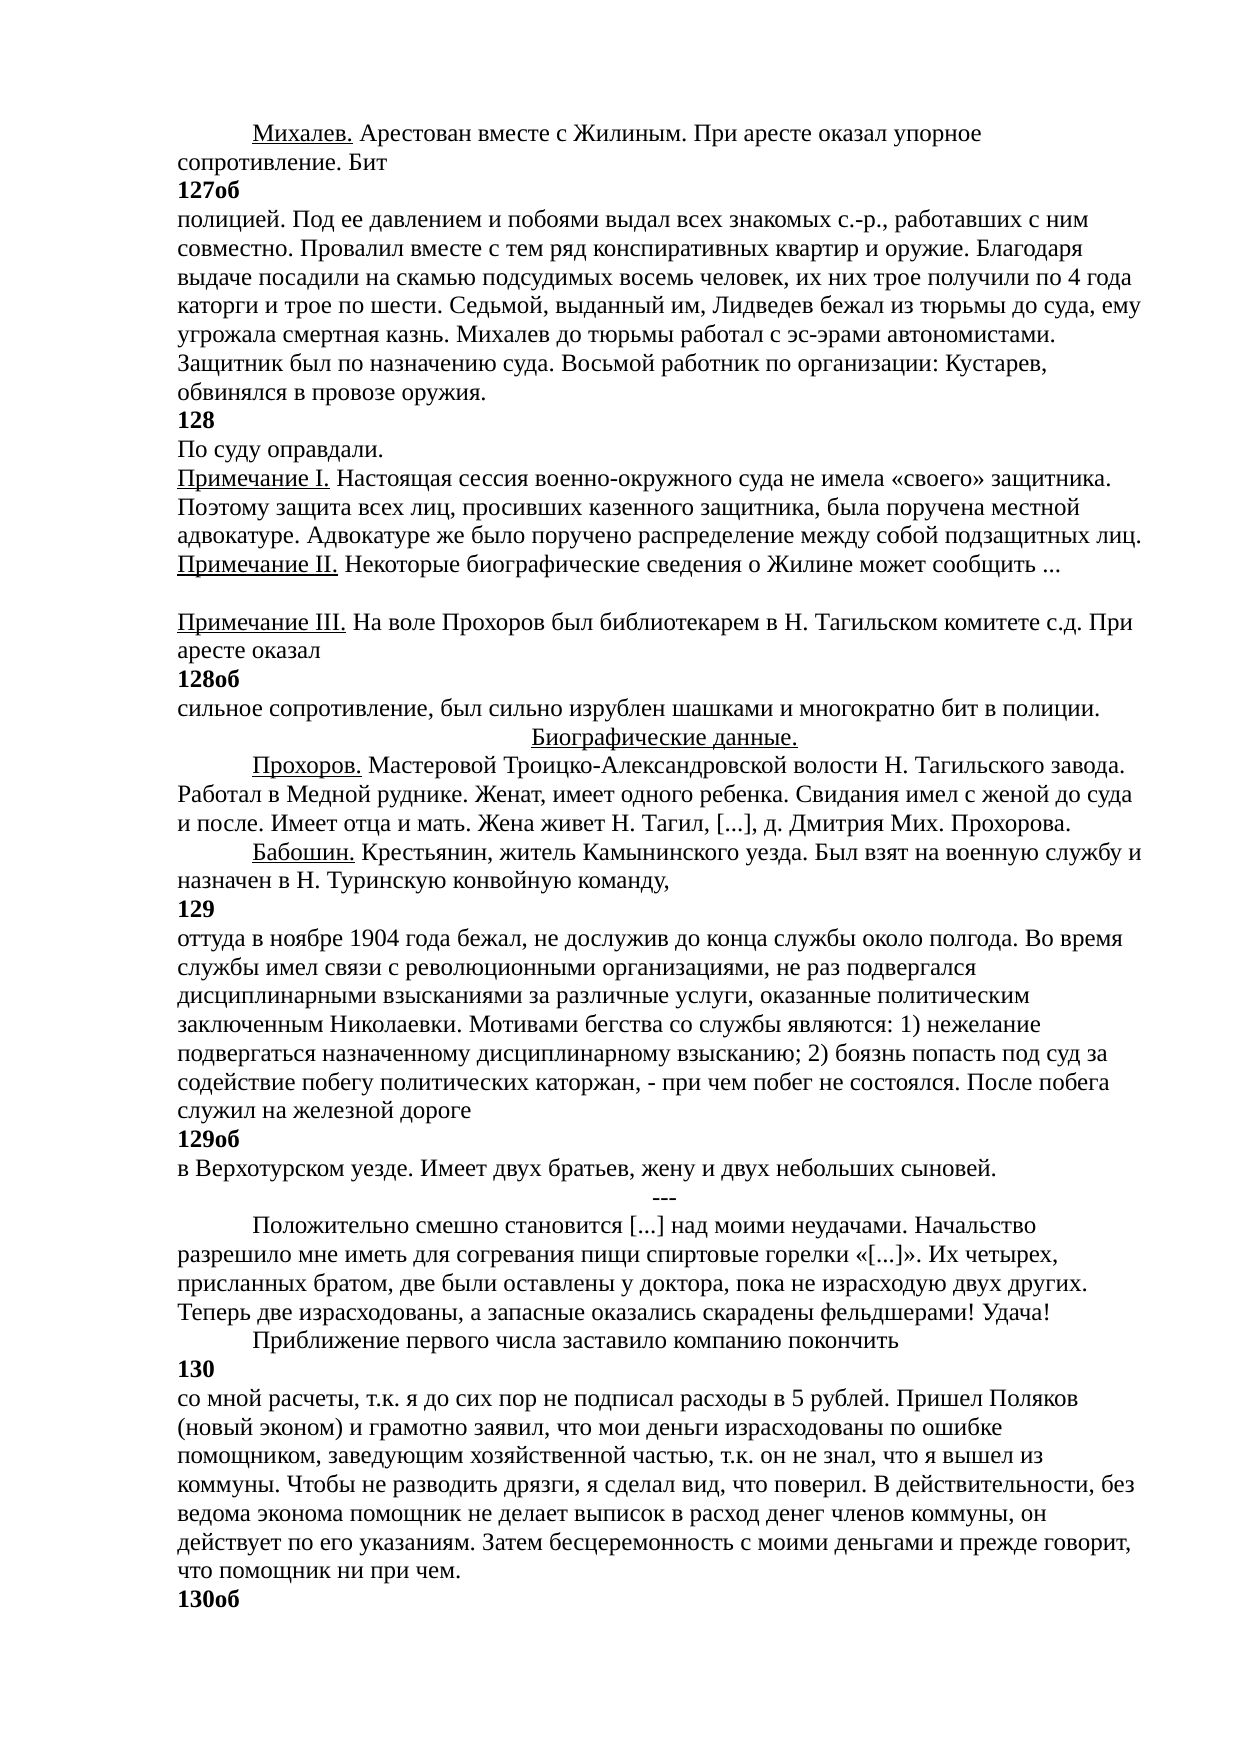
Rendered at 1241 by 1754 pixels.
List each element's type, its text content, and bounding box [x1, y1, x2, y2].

text --- [177, 1182, 1152, 1211]
text Биографические данные. [177, 722, 1152, 751]
text 128 [177, 406, 1152, 434]
text оттуда в ноябре 1904 года бежал, не дослужив до конца службы около полгода. Во время службы имел связи с революционными организациями, не раз подвергался дисциплинарными взысканиями за различные услуги, оказанные политическим заключенным Николаевки. Мотивами бегства со службы являются: 1) нежелание подвергаться назначенному дисциплинарному взысканию; 2) боязнь попасть под суд за содействие побегу политических каторжан, - при чем побег не состоялся. После побега служил на железной дороге [177, 923, 1152, 1124]
text Приближение первого числа заставило компанию покончить [177, 1326, 1152, 1354]
text сильное сопротивление, был сильно изрублен шашками и многократно бит в полиции. [177, 693, 1152, 722]
text Михалев. Арестован вместе с Жилиным. При аресте оказал упорное сопротивление. Бит [177, 118, 1152, 176]
text 127об [177, 176, 1152, 204]
text Прохоров. Мастеровой Троицко-Александровской волости Н. Тагильского завода. Работал в Медной руднике. Женат, имеет одного ребенка. Свидания имел с женой до суда и после. Имеет отца и мать. Жена живет Н. Тагил, [...], д. Дмитрия Мих. Прохорова. [177, 751, 1152, 837]
text полицией. Под ее давлением и побоями выдал всех знакомых с.-р., работавших с ним совместно. Провалил вместе с тем ряд конспиративных квартир и оружие. Благодаря выдаче посадили на скамью подсудимых восемь человек, их них трое получили по 4 года каторги и трое по шести. Седьмой, выданный им, Лидведев бежал из тюрьмы до суда, ему угрожала смертная казнь. Михалев до тюрьмы работал с эс-эрами автономистами. Защитник был по назначению суда. Восьмой работник по организации: Кустарев, обвинялся в провозе оружия. [177, 204, 1152, 406]
text Примечание I. Настоящая сессия военно-окружного суда не имела «своего» защитника. Поэтому защита всех лиц, просивших казенного защитника, была поручена местной адвокатуре. Адвокатуре же было поручено распределение между собой подзащитных лиц. [177, 463, 1152, 549]
text 129 [177, 894, 1152, 923]
text со мной расчеты, т.к. я до сих пор не подписал расходы в 5 рублей. Пришел Поляков (новый эконом) и грамотно заявил, что мои деньги израсходованы по ошибке помощником, заведующим хозяйственной частью, т.к. он не знал, что я вышел из коммуны. Чтобы не разводить дрязги, я сделал вид, что поверил. В действительности, без ведома эконома помощник не делает выписок в расход денег членов коммуны, он действует по его указаниям. Затем бесцеремонность с моими деньгами и прежде говорит, что помощник ни при чем. [177, 1383, 1152, 1584]
text Бабошин. Крестьянин, житель Камынинского уезда. Был взят на военную службу и назначен в Н. Туринскую конвойную команду, [177, 837, 1152, 894]
text Примечание II. Некоторые биографические сведения о Жилине может сообщить ... [177, 549, 1152, 578]
text в Верхотурском уезде. Имеет двух братьев, жену и двух небольших сыновей. [177, 1153, 1152, 1182]
text 129об [177, 1124, 1152, 1153]
text Положительно смешно становится [...] над моими неудачами. Начальство разрешило мне иметь для согревания пищи спиртовые горелки «[...]». Их четырех, присланных братом, две были оставлены у доктора, пока не израсходую двух других. Теперь две израсходованы, а запасные оказались скарадены фельдшерами! Удача! [177, 1211, 1152, 1326]
text 130 [177, 1354, 1152, 1383]
text По суду оправдали. [177, 434, 1152, 463]
text 130об [177, 1584, 1152, 1613]
text Примечание III. На воле Прохоров был библиотекарем в Н. Тагильском комитете с.д. При аресте оказал [177, 607, 1152, 664]
text 128об [177, 664, 1152, 693]
